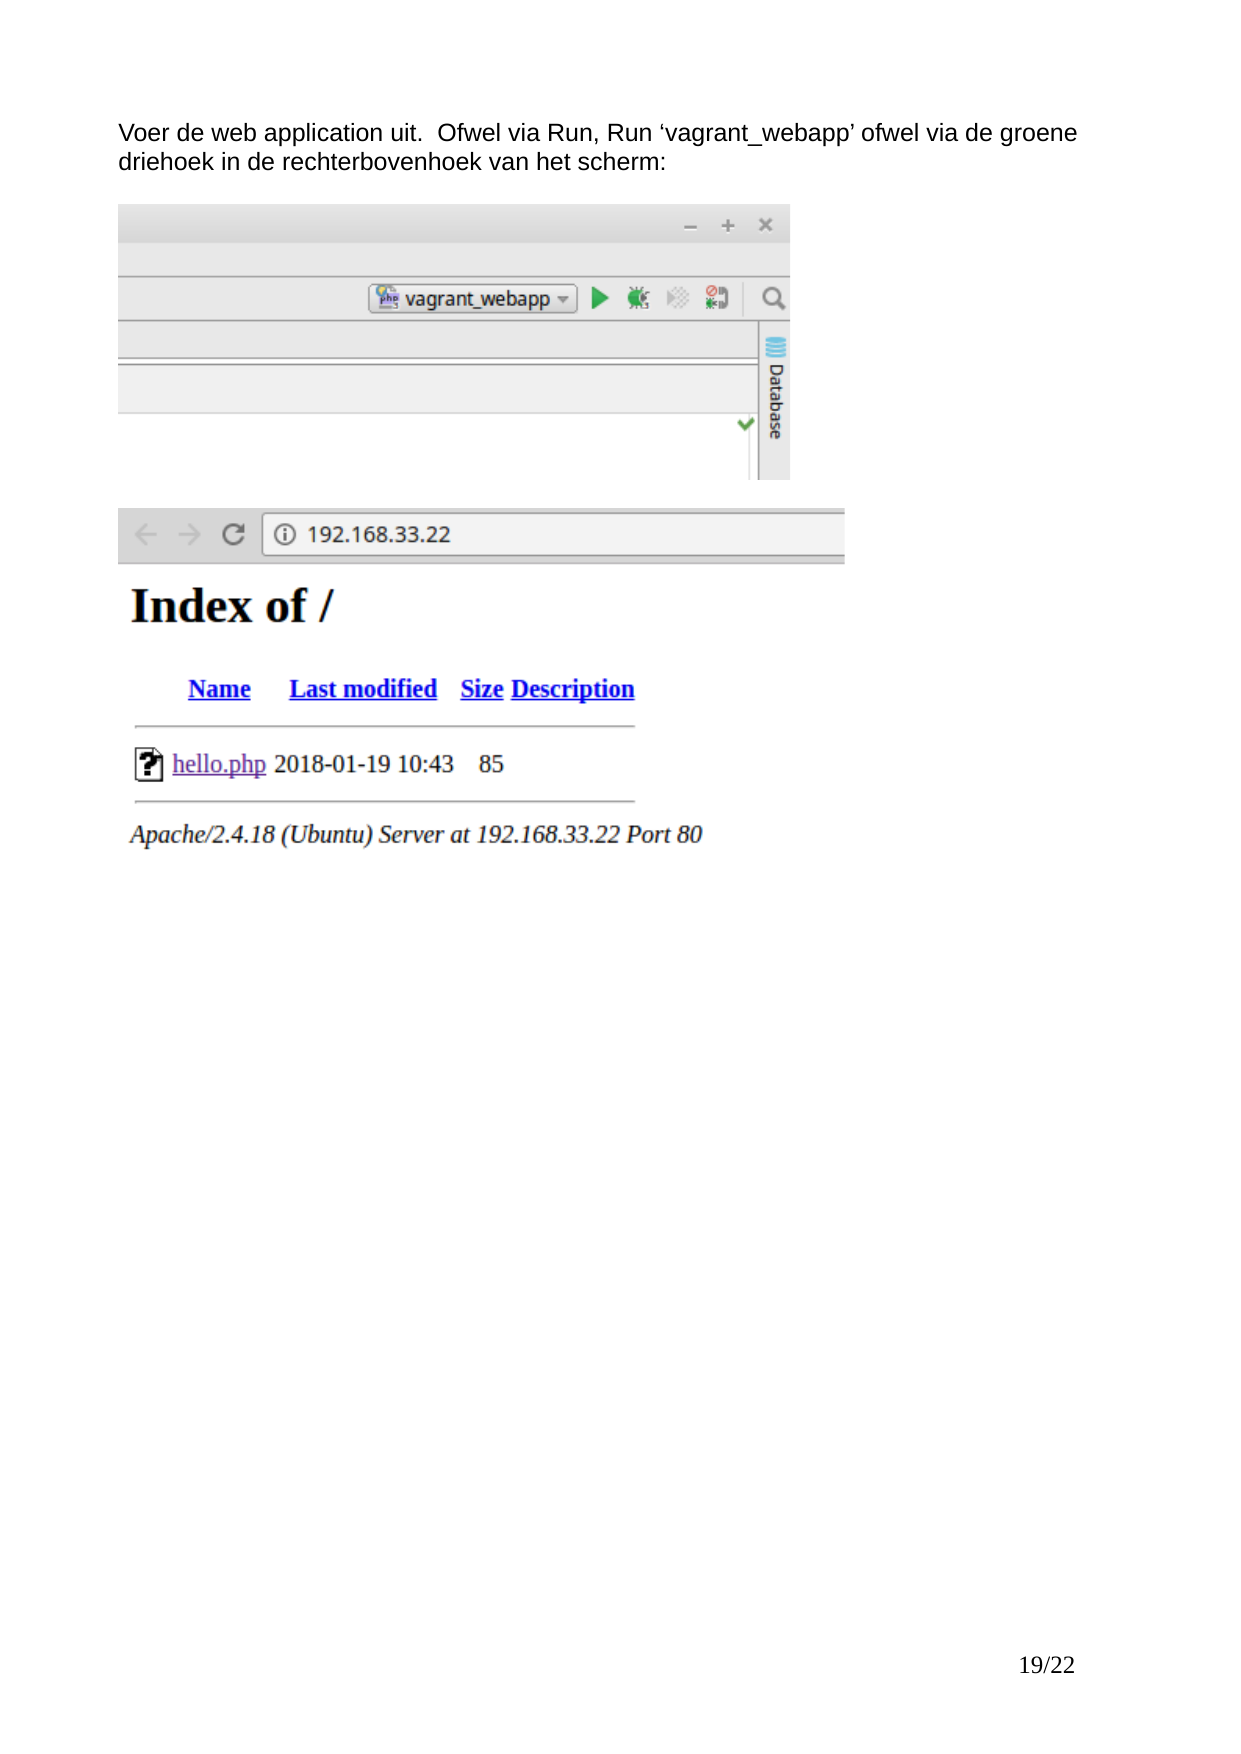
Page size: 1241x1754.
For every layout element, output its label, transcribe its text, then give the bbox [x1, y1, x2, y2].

text Voer de web application uit. Ofwel via Run, Run ‘vagrant_webapp’ ofwel via de groene driehoek in de rechterbovenhoek van het scherm: [118, 118, 1122, 176]
picture [118, 508, 845, 948]
picture [118, 204, 790, 480]
